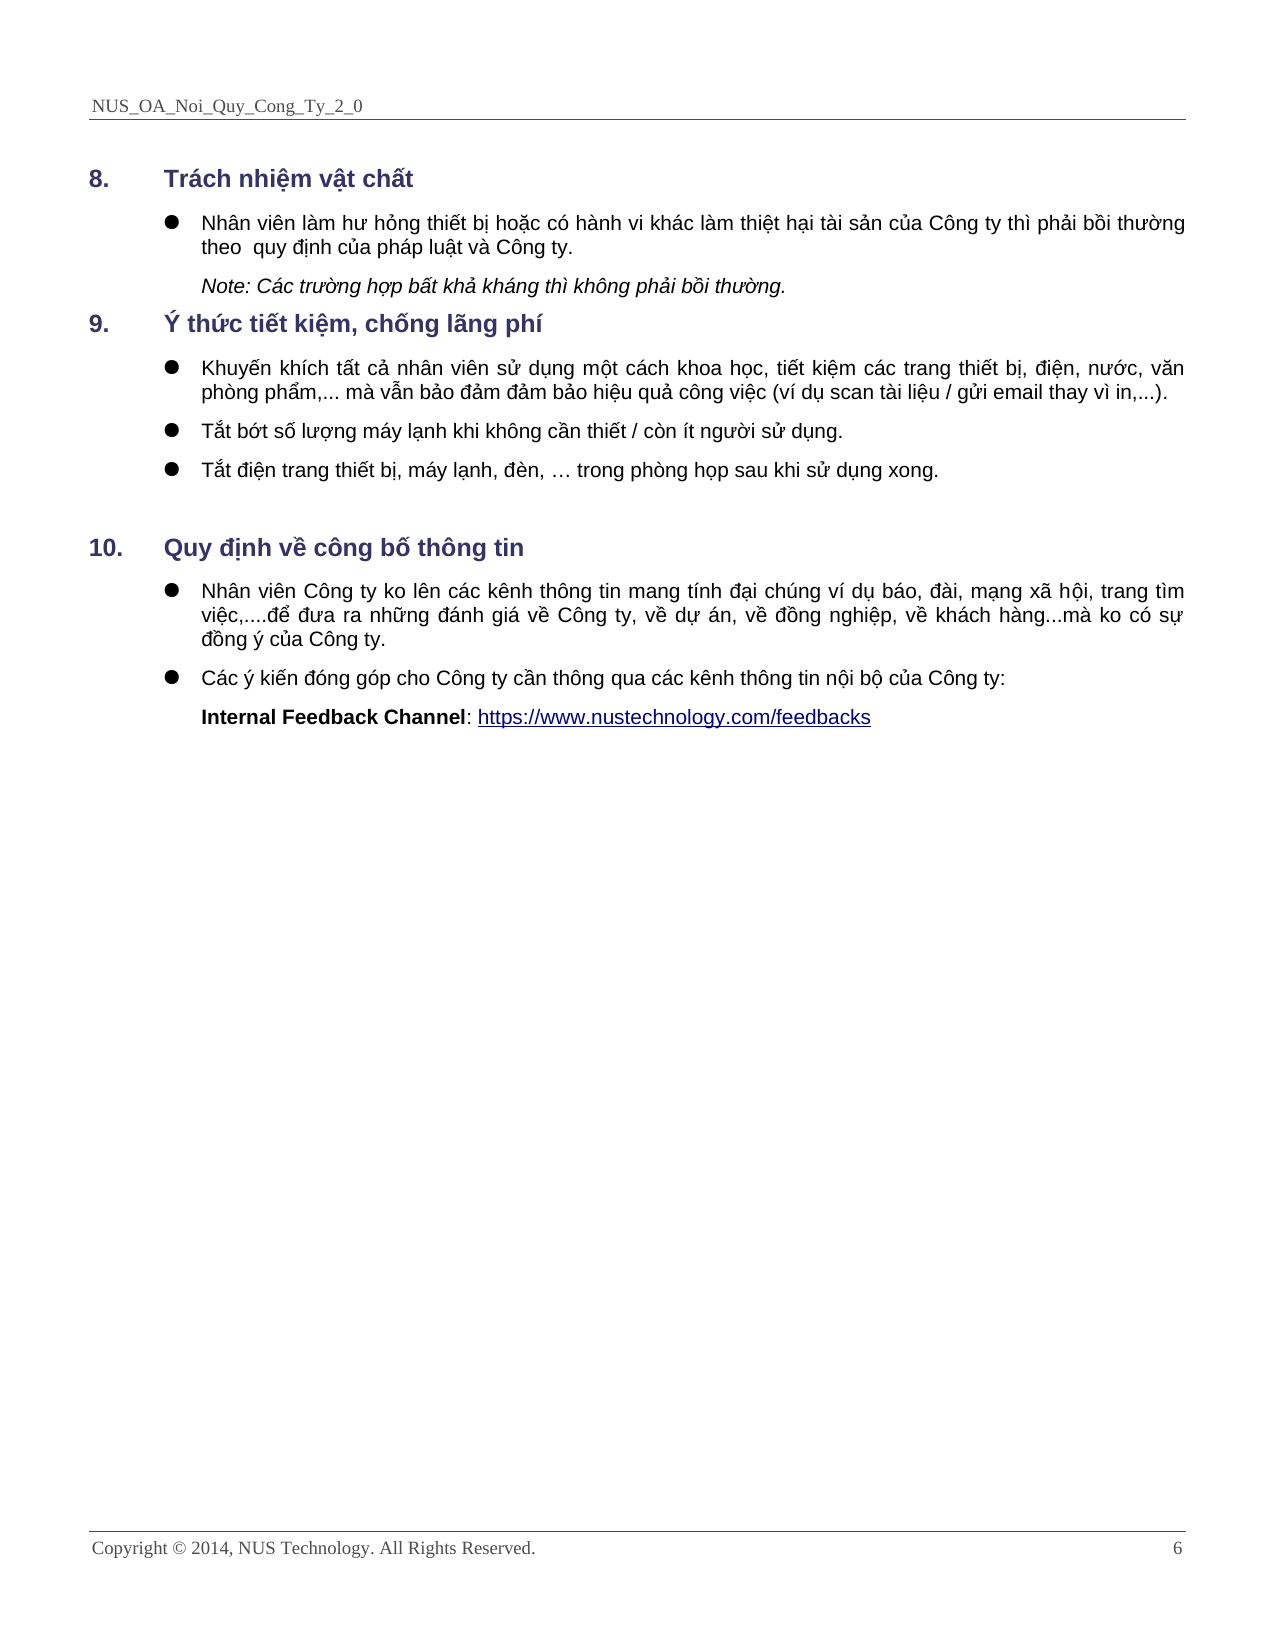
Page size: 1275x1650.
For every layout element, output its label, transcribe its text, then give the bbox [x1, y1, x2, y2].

list Khuyến khích tất cả nhân viên sử dụng một cách khoa học, tiết kiệm các trang thiết bị, điện, nước, văn phòng phẩm,... mà vẫn bảo đảm đảm bảo hiệu quả công việc (ví dụ scan tài liệu / gửi email thay vì in,...). [163, 356, 1186, 403]
list Tắt bớt số lượng máy lạnh khi không cần thiết / còn ít người sử dụng. [163, 418, 1186, 443]
list Note: Các trường hợp bất khả kháng thì không phải bồi thường. [163, 273, 1186, 297]
subtitle Quy định về công bố thông tin [88, 533, 1186, 561]
list Các ý kiến đóng góp cho Công ty cần thông qua các kênh thông tin nội bộ của Công ty: [163, 666, 1186, 690]
list Tắt điện trang thiết bị, máy lạnh, đèn, … trong phòng họp sau khi sử dụng xong. [163, 458, 1186, 482]
list Nhân viên Công ty ko lên các kênh thông tin mang tính đại chúng ví dụ báo, đài, mạng xã hội, trang tìm việc,....để đưa ra những đánh giá về Công ty, về dự án, về đồng nghiệp, về khách hàng...mà ko có sự đồng ý của Công ty. [163, 579, 1186, 651]
subtitle Trách nhiệm vật chất [88, 164, 1186, 193]
list Nhân viên làm hư hỏng thiết bị hoặc có hành vi khác làm thiệt hại tài sản của Công ty thì phải bồi thường theo quy định của pháp luật và Công ty. [163, 210, 1186, 258]
subtitle Ý thức tiết kiệm, chống lãng phí [88, 309, 1186, 338]
list Internal Feedback Channel: https://www.nustechnology.com/feedbacks [163, 705, 1186, 729]
